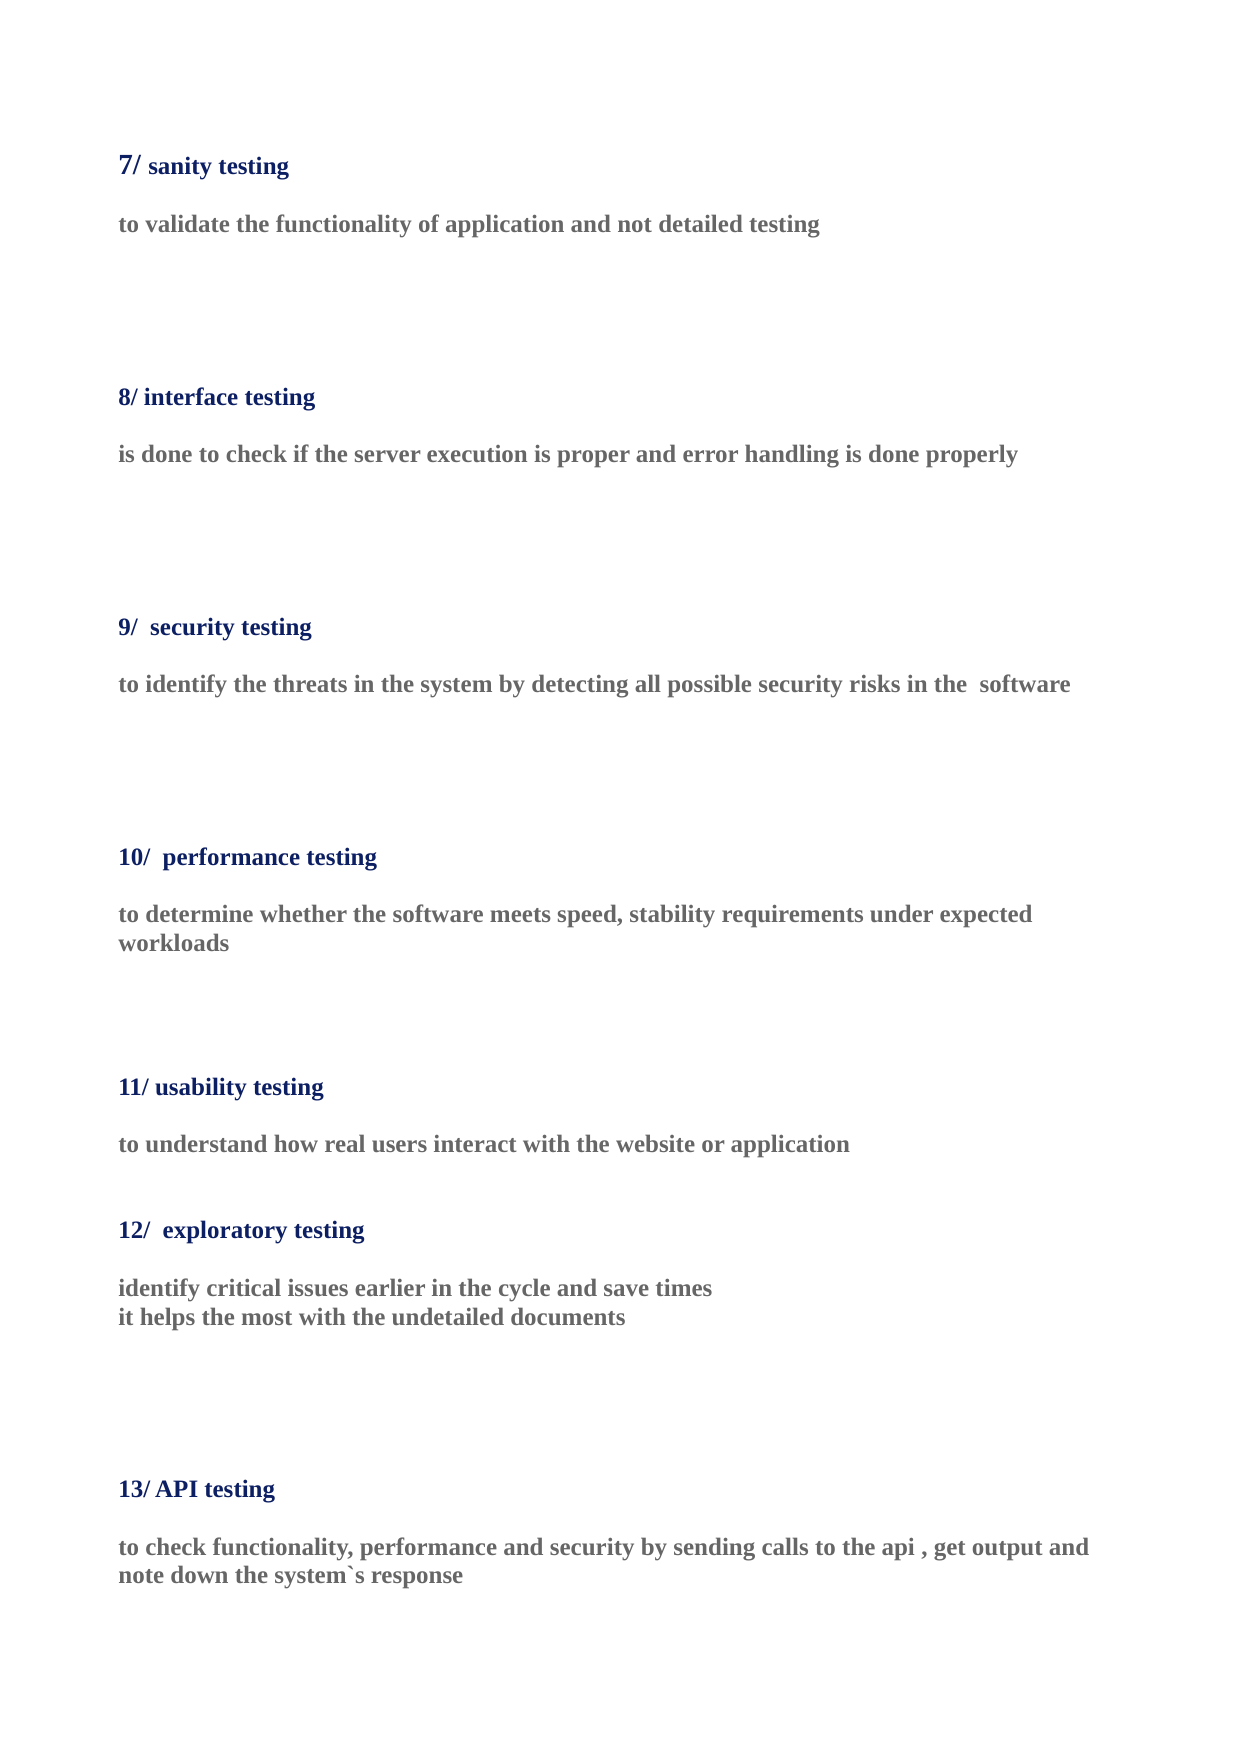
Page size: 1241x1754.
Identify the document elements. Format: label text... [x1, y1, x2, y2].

text to determine whether the software meets speed, stability requirements under expected workloads [118, 899, 1122, 957]
text 13/ API testing [118, 1474, 1122, 1503]
text to identify the threats in the system by detecting all possible security risks in the software [118, 669, 1122, 698]
text 10/ performance testing [118, 842, 1122, 870]
text 9/ security testing [118, 612, 1122, 640]
text it helps the most with the undetailed documents [118, 1302, 1122, 1330]
text to validate the functionality of application and not detailed testing [118, 209, 1122, 238]
text is done to check if the server execution is proper and error handling is done properly [118, 439, 1122, 468]
text to understand how real users interact with the website or application [118, 1129, 1122, 1158]
text 12/ exploratory testing [118, 1215, 1122, 1244]
text 11/ usability testing [118, 1072, 1122, 1100]
text to check functionality, performance and security by sending calls to the api , get output and note down the system`s response [118, 1532, 1122, 1589]
text 8/ interface testing [118, 382, 1122, 410]
text identify critical issues earlier in the cycle and save times [118, 1273, 1122, 1302]
text 7/ sanity testing [118, 147, 1122, 180]
